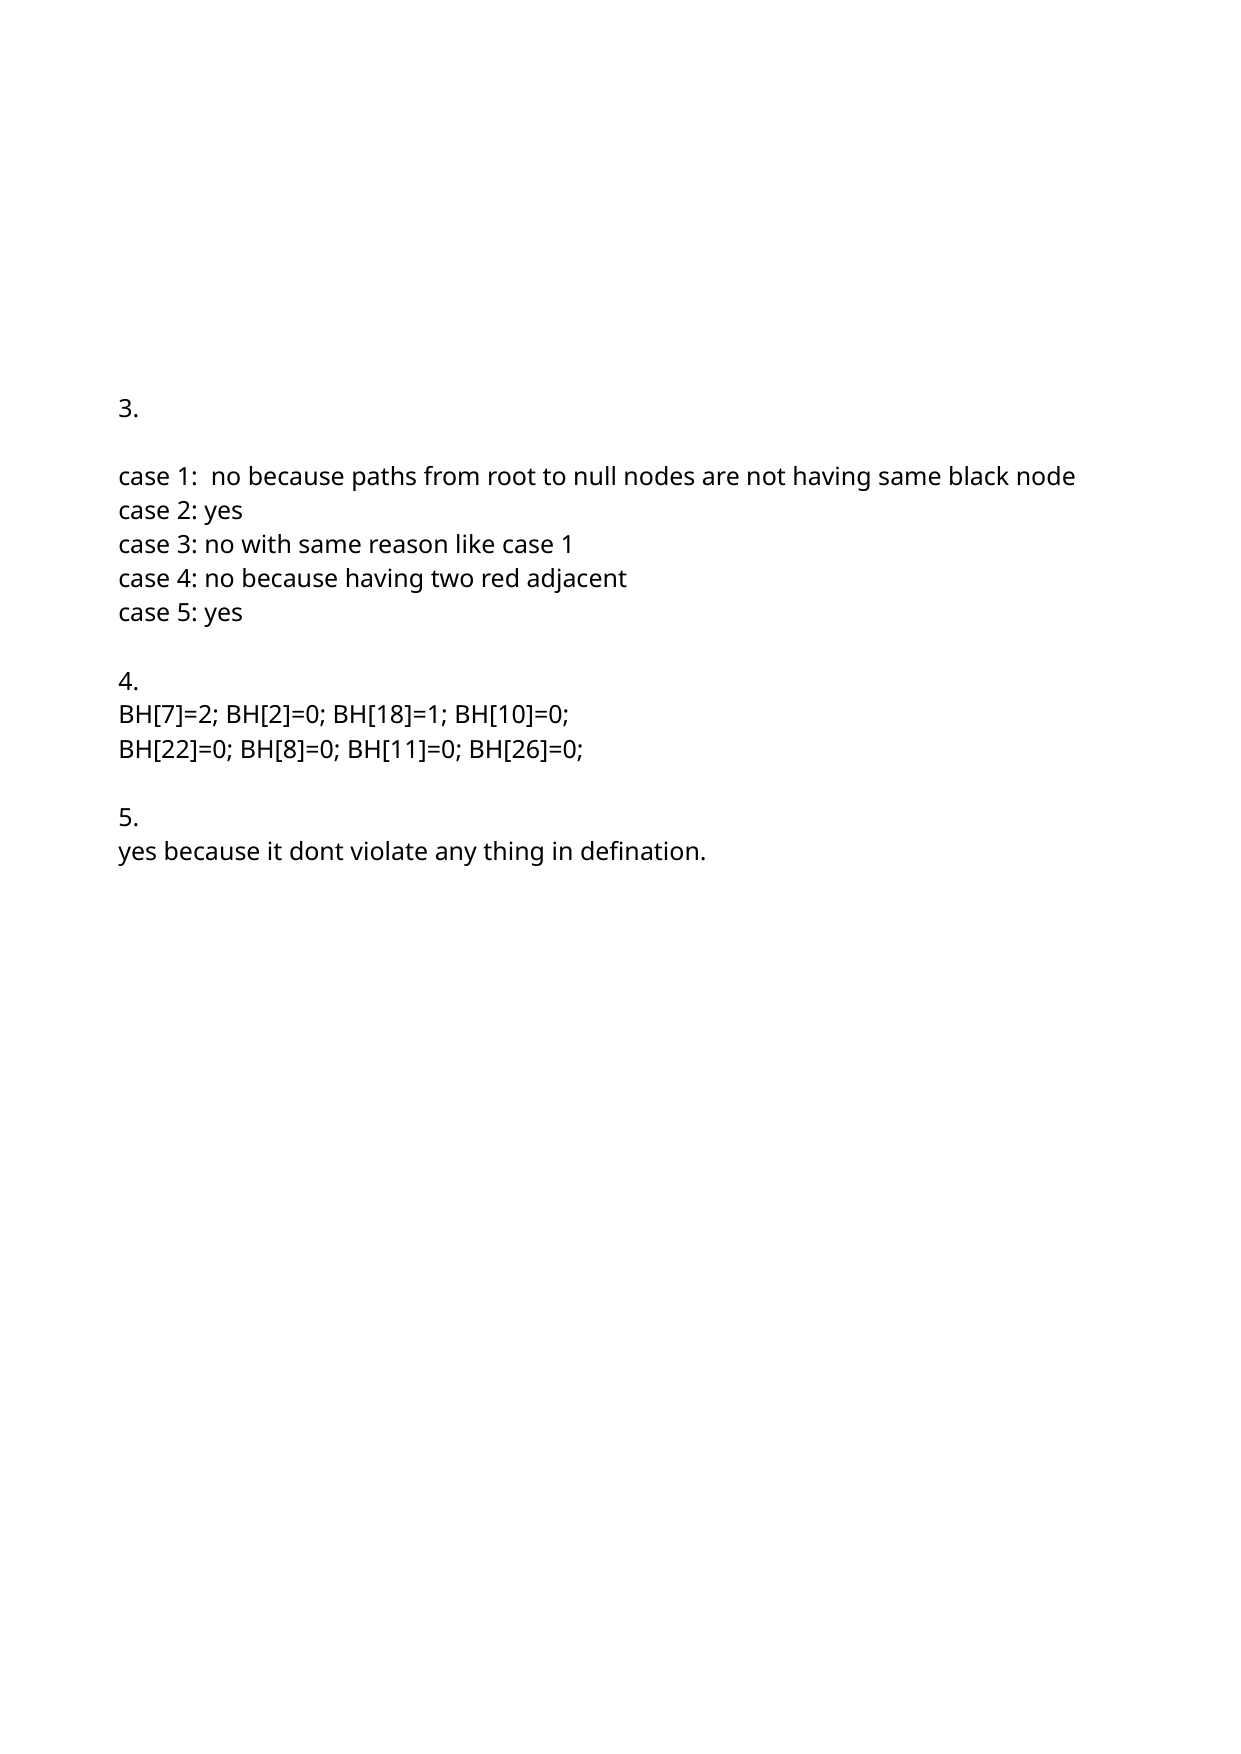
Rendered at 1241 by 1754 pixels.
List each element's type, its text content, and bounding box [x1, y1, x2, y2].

text case 3: no with same reason like case 1 [118, 527, 1122, 561]
text BH[7]=2; BH[2]=0; BH[18]=1; BH[10]=0; [118, 697, 1122, 731]
text BH[22]=0; BH[8]=0; BH[11]=0; BH[26]=0; [118, 731, 1122, 765]
text case 4: no because having two red adjacent [118, 561, 1122, 595]
text 4. [118, 663, 1122, 697]
text case 5: yes [118, 595, 1122, 629]
text case 2: yes [118, 493, 1122, 527]
text yes because it dont violate any thing in defination. [118, 833, 1122, 867]
text case 1: no because paths from root to null nodes are not having same black node [118, 459, 1122, 493]
text 3. [118, 391, 1122, 425]
text 5. [118, 799, 1122, 833]
